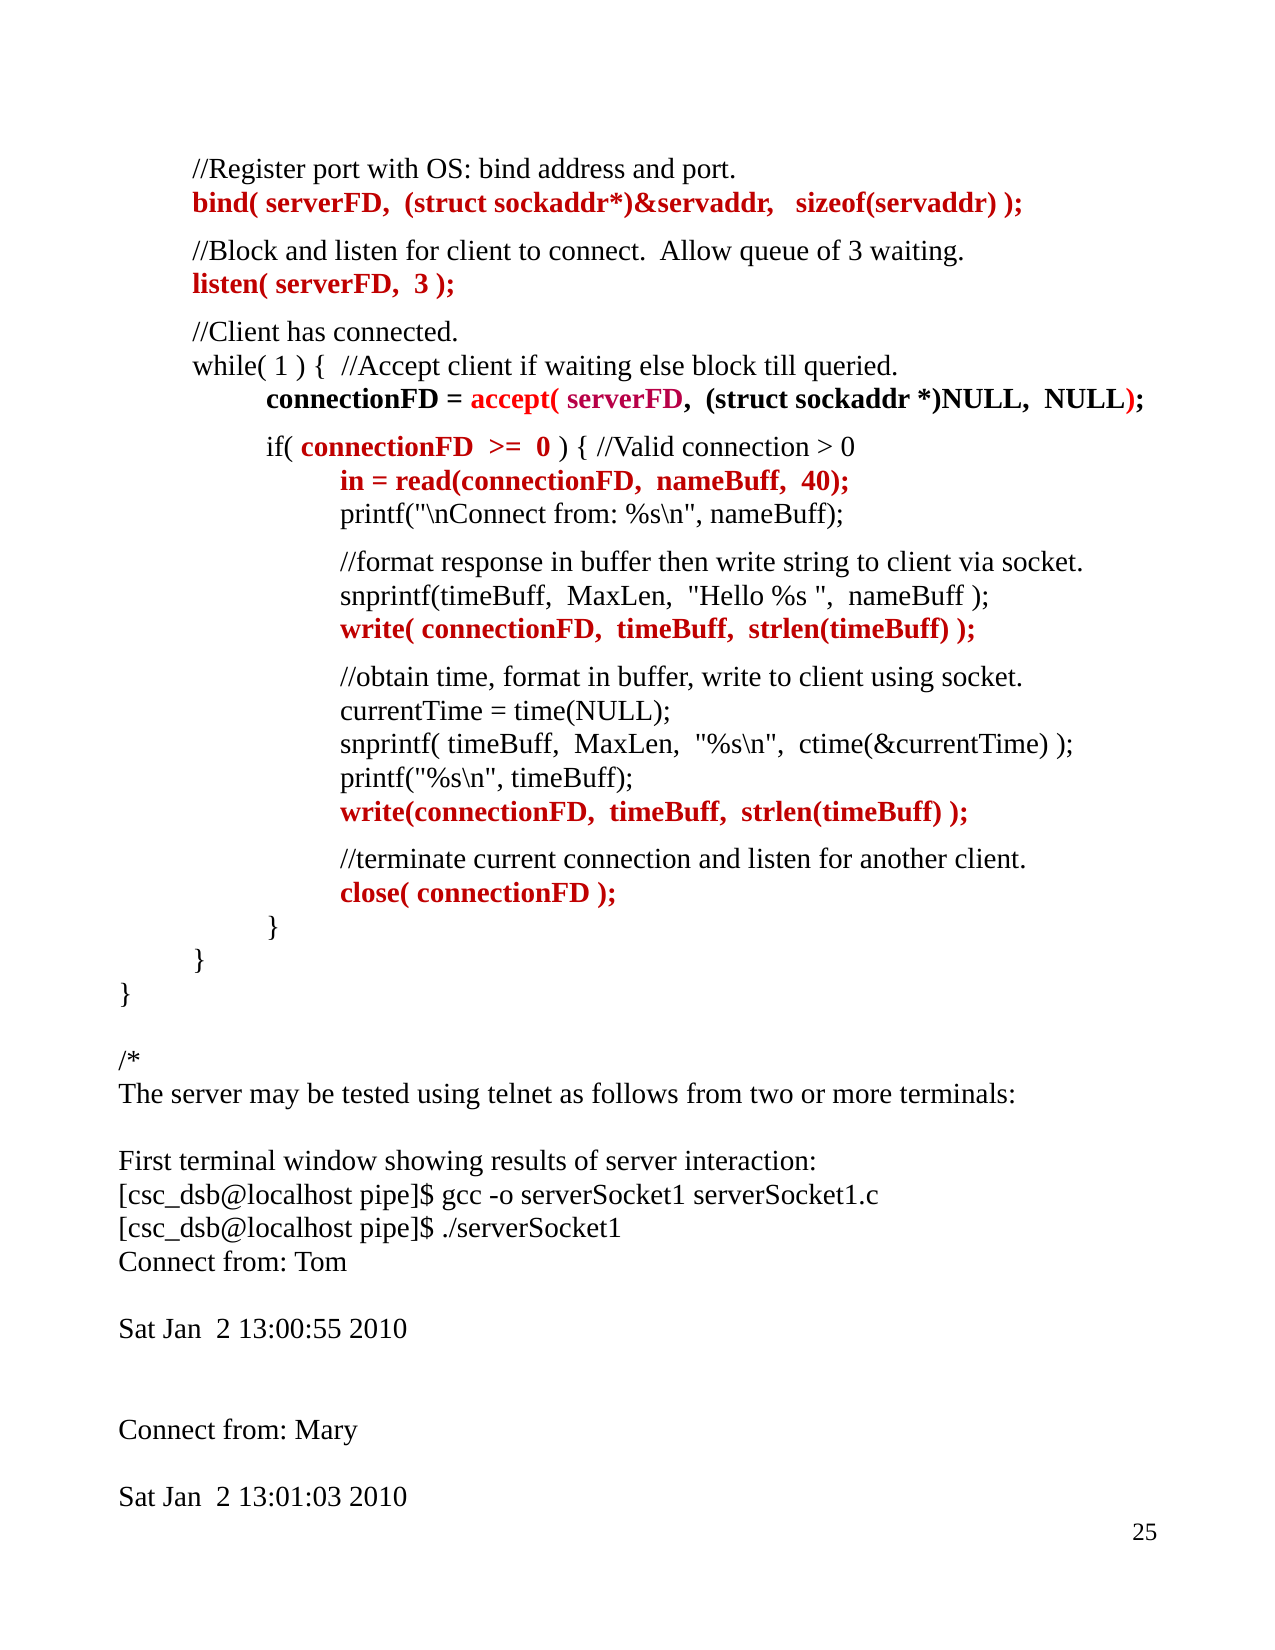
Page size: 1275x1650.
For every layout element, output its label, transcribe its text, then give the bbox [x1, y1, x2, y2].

text //obtain time, format in buffer, write to client using socket. [118, 659, 1157, 693]
text /* [118, 1043, 1157, 1076]
text bind( serverFD, (struct sockaddr*)&servaddr, sizeof(servaddr) ); [118, 185, 1157, 219]
text currentTime = time(NULL); [118, 693, 1157, 727]
text connectionFD = accept( serverFD, (struct sockaddr *)NULL, NULL); [118, 382, 1157, 415]
text snprintf(timeBuff, MaxLen, "Hello %s ", nameBuff ); [118, 578, 1157, 612]
text //format response in buffer then write string to client via socket. [118, 544, 1157, 578]
text while( 1 ) { //Accept client if waiting else block till queried. [118, 348, 1157, 382]
text //Register port with OS: bind address and port. [118, 152, 1157, 185]
text printf("\nConnect from: %s\n", nameBuff); [118, 497, 1157, 530]
text Sat Jan 2 13:00:55 2010 [118, 1311, 1157, 1345]
text } [118, 942, 1157, 976]
text [csc_dsb@localhost pipe]$ gcc -o serverSocket1 serverSocket1.c [118, 1177, 1157, 1211]
text //Client has connected. [118, 314, 1157, 348]
text in = read(connectionFD, nameBuff, 40); [118, 463, 1157, 497]
text Connect from: Mary [118, 1412, 1157, 1445]
text [csc_dsb@localhost pipe]$ ./serverSocket1 [118, 1211, 1157, 1244]
text if( connectionFD >= 0 ) { //Valid connection > 0 [118, 429, 1157, 463]
text Sat Jan 2 13:01:03 2010 [118, 1479, 1157, 1512]
text listen( serverFD, 3 ); [118, 267, 1157, 300]
text write(connectionFD, timeBuff, strlen(timeBuff) ); [118, 794, 1157, 827]
text First terminal window showing results of server interaction: [118, 1143, 1157, 1177]
text } [118, 976, 1157, 1009]
text The server may be tested using telnet as follows from two or more terminals: [118, 1076, 1157, 1110]
text snprintf( timeBuff, MaxLen, "%s\n", ctime(&currentTime) ); [118, 727, 1157, 760]
text Connect from: Tom [118, 1244, 1157, 1278]
text close( connectionFD ); [118, 875, 1157, 909]
text } [118, 909, 1157, 942]
text //terminate current connection and listen for another client. [118, 842, 1157, 875]
text write( connectionFD, timeBuff, strlen(timeBuff) ); [118, 612, 1157, 645]
text //Block and listen for client to connect. Allow queue of 3 waiting. [118, 233, 1157, 267]
text printf("%s\n", timeBuff); [266, 760, 1157, 794]
